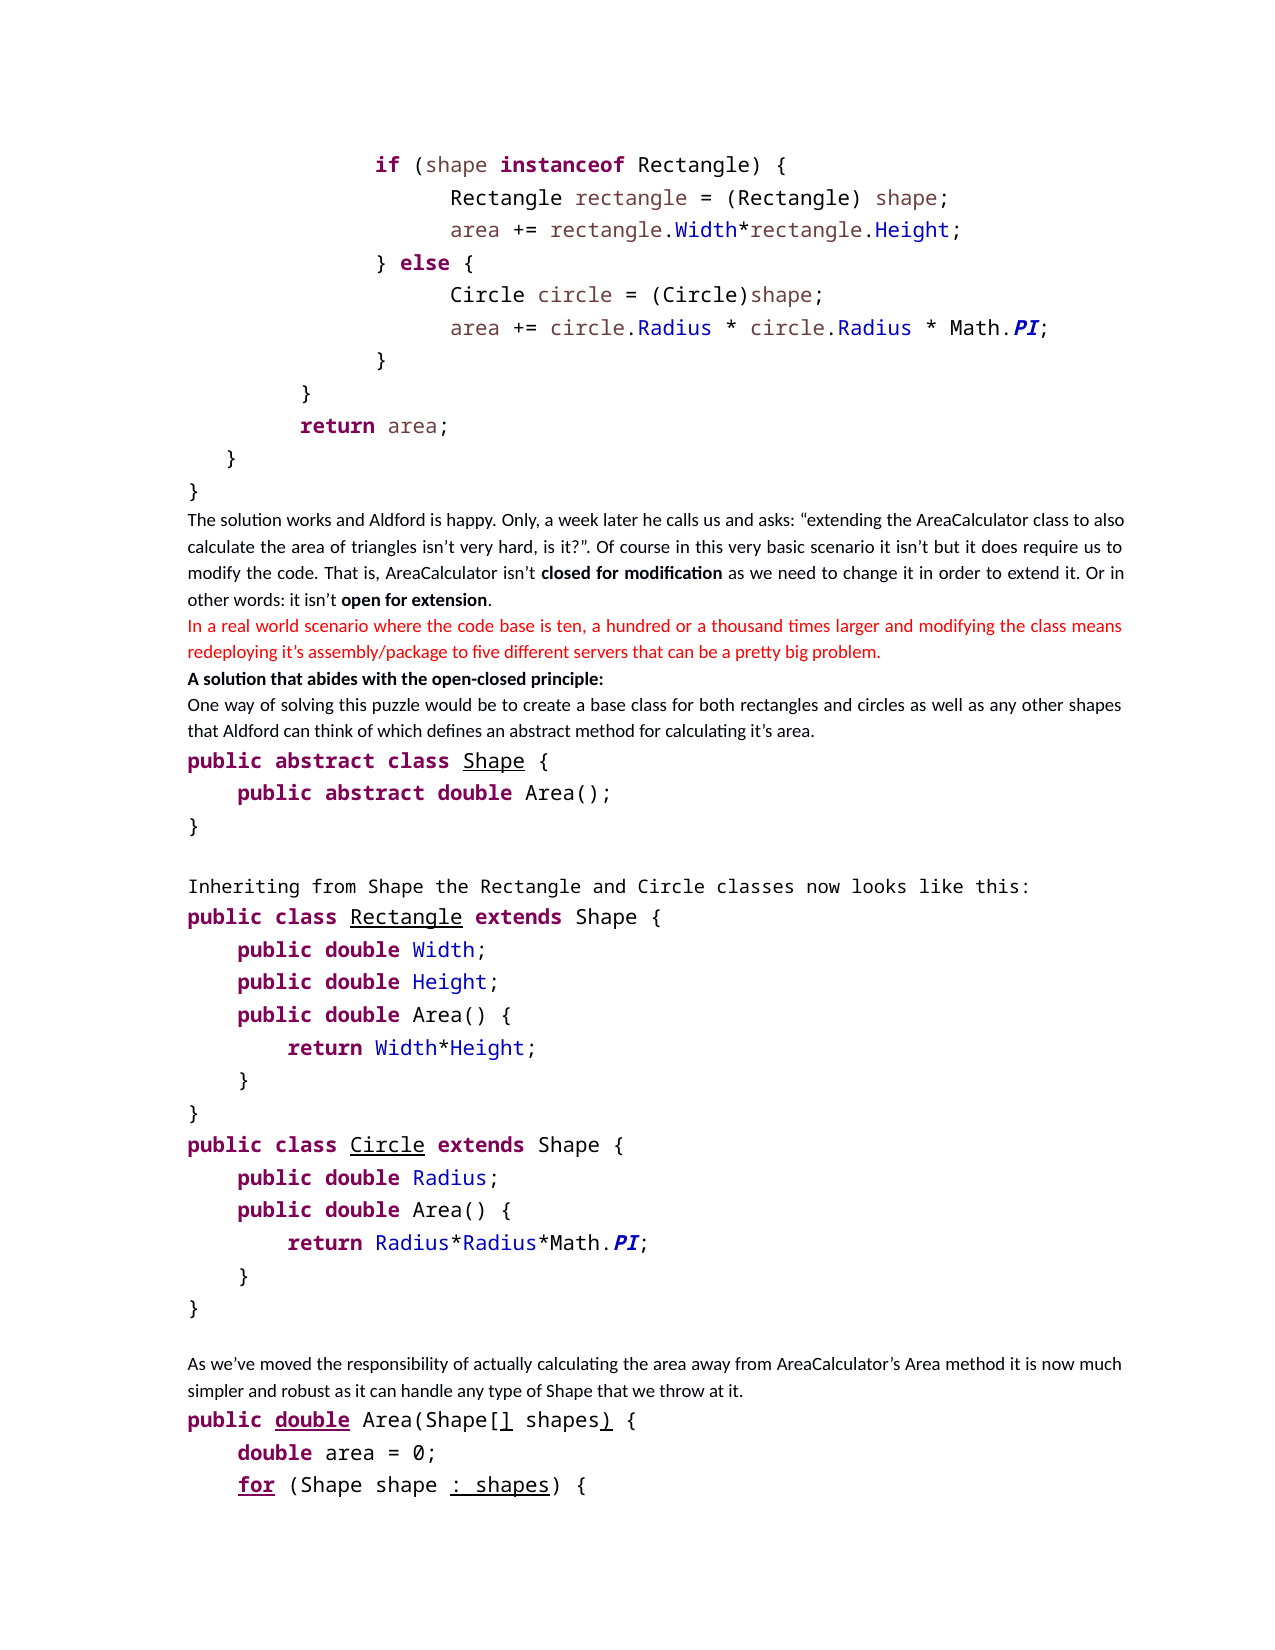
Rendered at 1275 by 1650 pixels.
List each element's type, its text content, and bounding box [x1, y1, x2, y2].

list public double Area() { [150, 1196, 1125, 1224]
list } else { [150, 248, 1125, 276]
list public double Radius; [150, 1163, 1125, 1191]
list public class Rectangle extends Shape { [150, 902, 1125, 931]
list return Radius*Radius*Math.PI; [150, 1228, 1125, 1257]
list } [150, 443, 1125, 472]
list public double Width; [150, 935, 1125, 963]
list } [150, 1293, 1125, 1322]
list As we’ve moved the responsibility of actually calculating the area away from AreaCalculator’s Area method it is now much simpler and robust as it can handle any type of Shape that we throw at it. [150, 1352, 1125, 1402]
list return area; [150, 411, 1125, 439]
list public abstract class Shape { [150, 746, 1125, 774]
list area += rectangle.Width*rectangle.Height; [150, 215, 1125, 244]
list One way of solving this puzzle would be to create a base class for both rectangles and circles as well as any other shapes that Aldford can think of which defines an abstract method for calculating it’s area. [150, 693, 1125, 742]
list public class Circle extends Shape { [150, 1130, 1125, 1159]
list return Width*Height; [150, 1033, 1125, 1061]
list double area = 0; [150, 1438, 1125, 1466]
list In a real world scenario where the code base is ten, a hundred or a thousand times larger and modifying the class means redeploying it’s assembly/package to five different servers that can be a pretty big problem. [150, 614, 1125, 663]
list public double Area() { [150, 1000, 1125, 1028]
list for (Shape shape : shapes) { [150, 1470, 1125, 1499]
list } [150, 378, 1125, 407]
list } [150, 1261, 1125, 1289]
list } [150, 1065, 1125, 1094]
list } [150, 811, 1125, 839]
list area += circle.Radius * circle.Radius * Math.PI; [150, 313, 1125, 341]
list } [150, 476, 1125, 504]
list The solution works and Aldford is happy. Only, a week later he calls us and asks: “extending the AreaCalculator class to also calculate the area of triangles isn’t very hard, is it?”. Of course in this very basic scenario it isn’t but it does require us to modify the code. That is, AreaCalculator isn’t closed for modification as we need to change it in order to extend it. Or in other words: it isn’t open for extension. [150, 509, 1125, 611]
list if (shape instanceof Rectangle) { [150, 150, 1125, 178]
list Inheriting from Shape the Rectangle and Circle classes now looks like this: [150, 873, 1125, 898]
list public double Area(Shape[] shapes) { [150, 1405, 1125, 1433]
list } [150, 1098, 1125, 1126]
list A solution that abides with the open-closed principle: [150, 667, 1125, 690]
list public double Height; [150, 967, 1125, 996]
list Rectangle rectangle = (Rectangle) shape; [150, 183, 1125, 211]
list } [150, 346, 1125, 374]
list public abstract double Area(); [150, 778, 1125, 807]
list Circle circle = (Circle)shape; [150, 280, 1125, 309]
